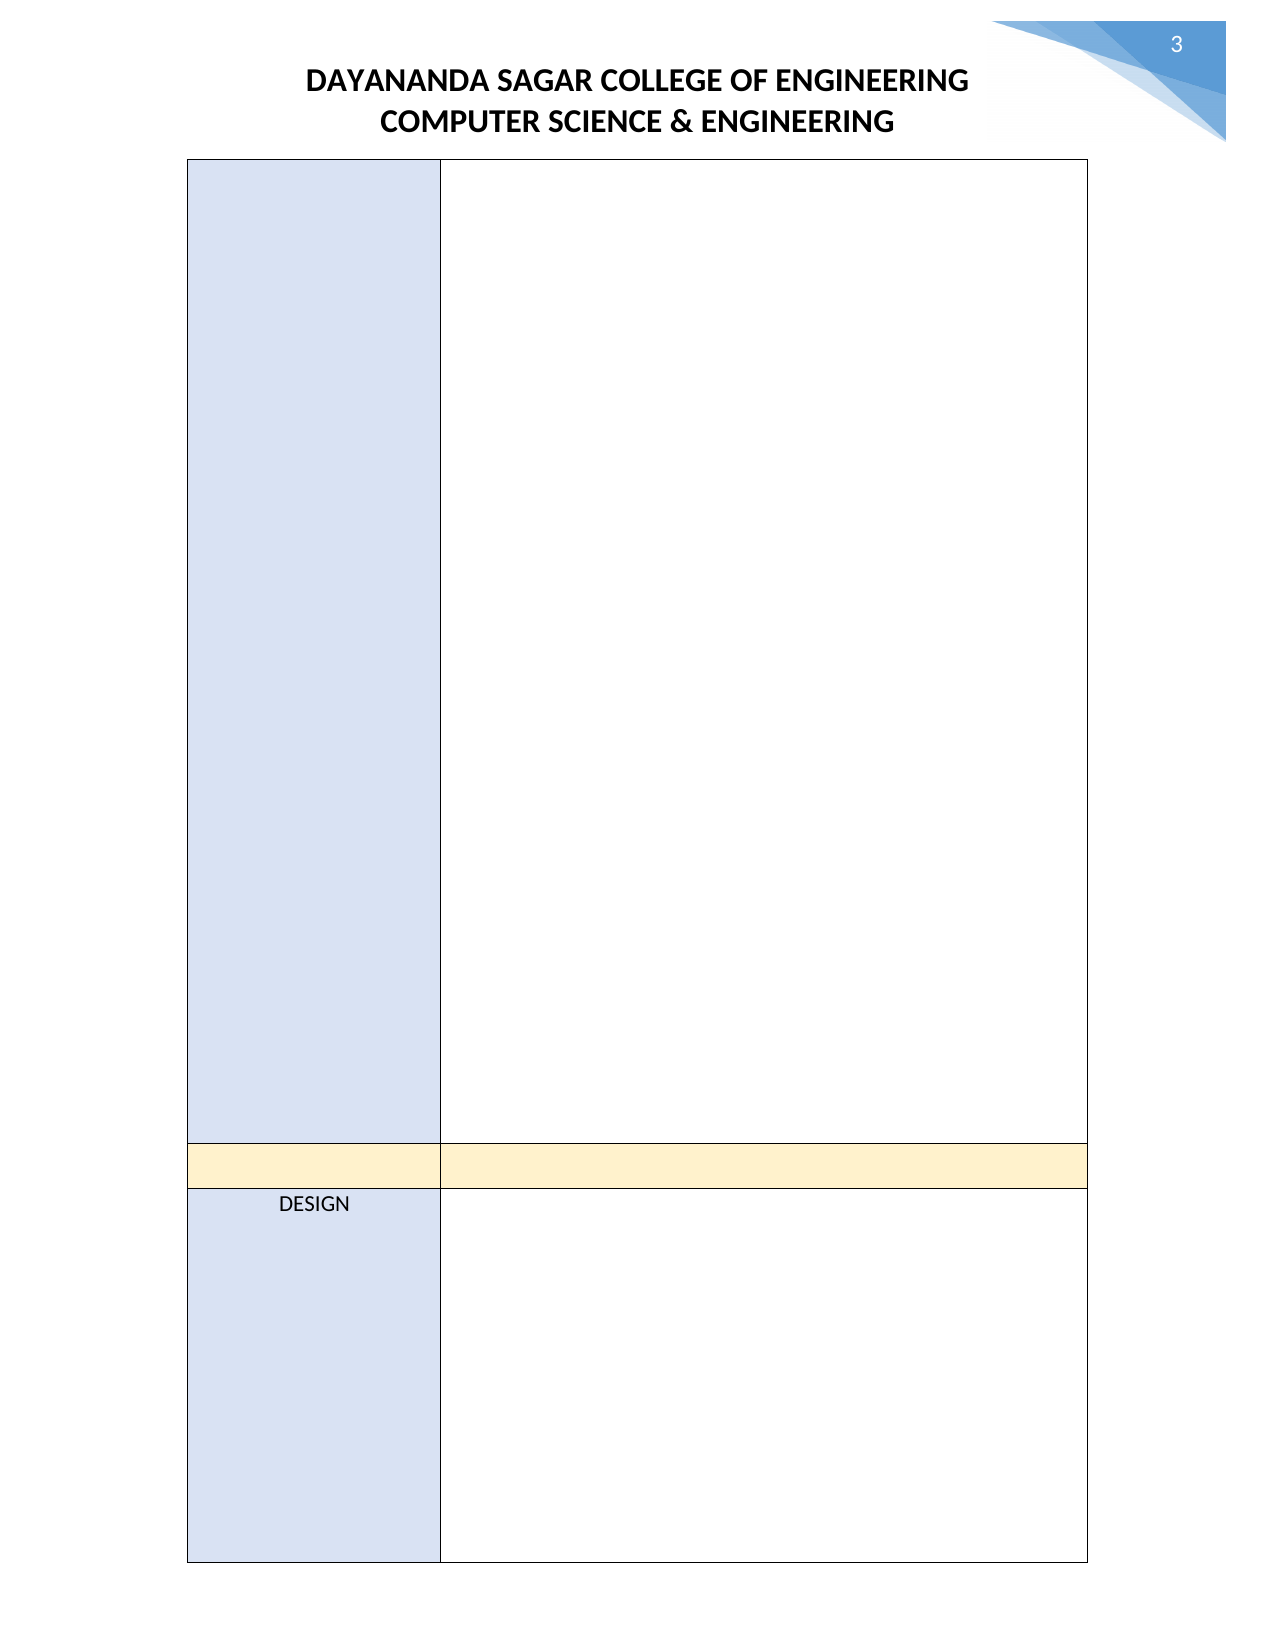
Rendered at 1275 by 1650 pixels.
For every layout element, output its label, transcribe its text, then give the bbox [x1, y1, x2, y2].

table_cell [441, 160, 1087, 1143]
table_cell [188, 160, 440, 1143]
picture [987, 21, 1226, 142]
table_cell DESIGN [188, 1189, 440, 1562]
table_cell [188, 1144, 440, 1188]
table_cell [441, 1144, 1087, 1188]
table_cell [441, 1189, 1087, 1562]
